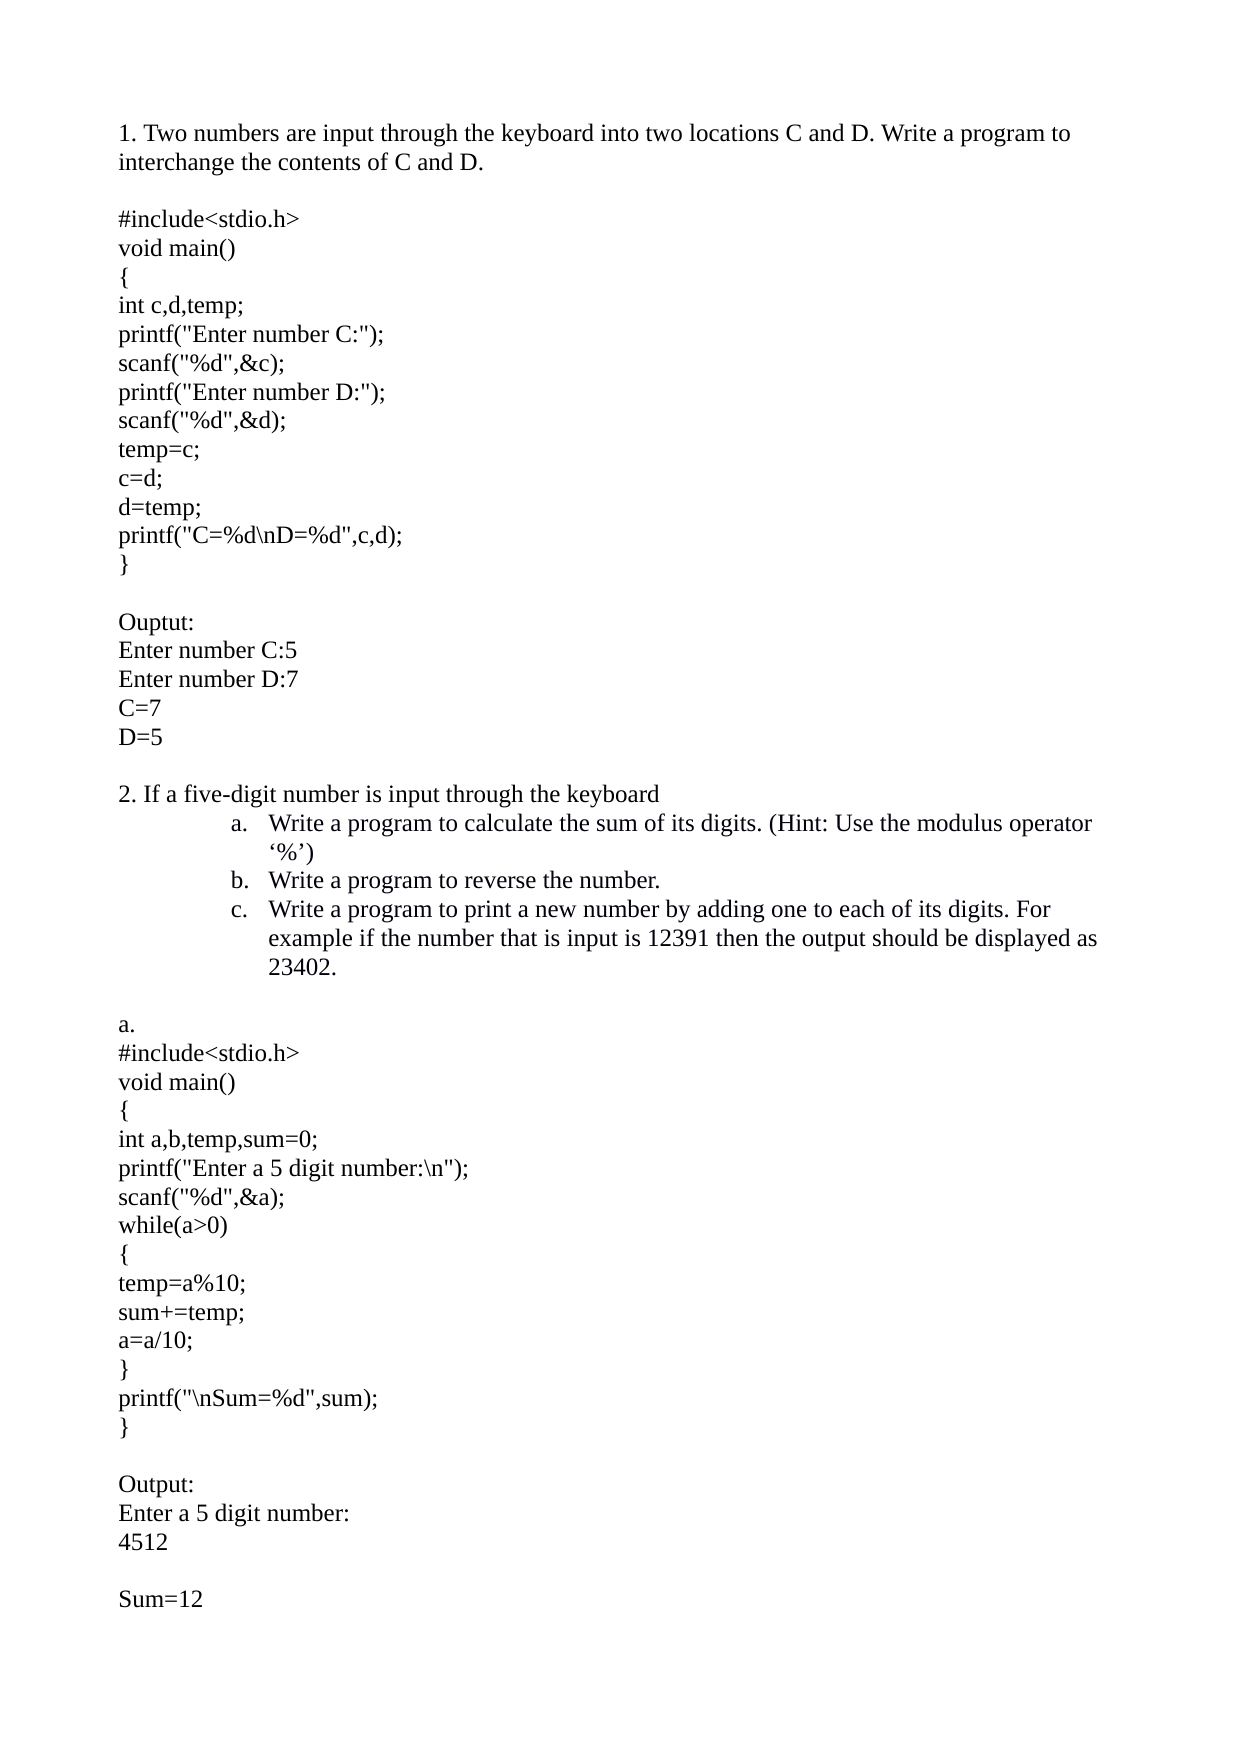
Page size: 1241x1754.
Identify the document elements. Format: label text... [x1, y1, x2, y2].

text } [118, 549, 1122, 578]
text } [118, 1354, 1122, 1383]
text while(a>0) [118, 1211, 1122, 1239]
text printf("Enter number C:"); [118, 319, 1122, 348]
text Enter a 5 digit number: [118, 1498, 1122, 1527]
text C=7 [118, 693, 1122, 722]
text printf("\nSum=%d",sum); [118, 1383, 1122, 1412]
text Ouptut: [118, 607, 1122, 636]
text printf("Enter number D:"); [118, 377, 1122, 406]
text scanf("%d",&d); [118, 406, 1122, 434]
text { [118, 1096, 1122, 1124]
text } [118, 1412, 1122, 1441]
text a. [118, 1009, 1122, 1038]
text printf("Enter a 5 digit number:\n"); [118, 1153, 1122, 1182]
text d=temp; [118, 492, 1122, 521]
list Write a program to print a new number by adding one to each of its digits. For example if the number that is input is 12391 then the output should be displayed as 23402. [231, 894, 1122, 981]
text a=a/10; [118, 1326, 1122, 1354]
text #include<stdio.h> [118, 204, 1122, 233]
text 1. Two numbers are input through the keyboard into two locations C and D. Write a program to interchange the contents of C and D. [118, 118, 1122, 176]
text 4512 [118, 1527, 1122, 1556]
text { [118, 262, 1122, 291]
text void main() [118, 233, 1122, 262]
text int c,d,temp; [118, 291, 1122, 319]
text printf("C=%d\nD=%d",c,d); [118, 521, 1122, 549]
text c=d; [118, 463, 1122, 492]
text #include<stdio.h> [118, 1038, 1122, 1067]
text Sum=12 [118, 1584, 1122, 1613]
text scanf("%d",&a); [118, 1182, 1122, 1211]
text void main() [118, 1067, 1122, 1096]
text 2. If a five-digit number is input through the keyboard [118, 779, 1122, 808]
text temp=c; [118, 434, 1122, 463]
list Write a program to calculate the sum of its digits. (Hint: Use the modulus operator ‘%’) [231, 808, 1122, 866]
list Write a program to reverse the number. [231, 866, 1122, 894]
text temp=a%10; [118, 1268, 1122, 1297]
text Enter number D:7 [118, 664, 1122, 693]
text sum+=temp; [118, 1297, 1122, 1326]
text D=5 [118, 722, 1122, 751]
text { [118, 1239, 1122, 1268]
text int a,b,temp,sum=0; [118, 1124, 1122, 1153]
text Enter number C:5 [118, 636, 1122, 664]
text scanf("%d",&c); [118, 348, 1122, 377]
text Output: [118, 1469, 1122, 1498]
